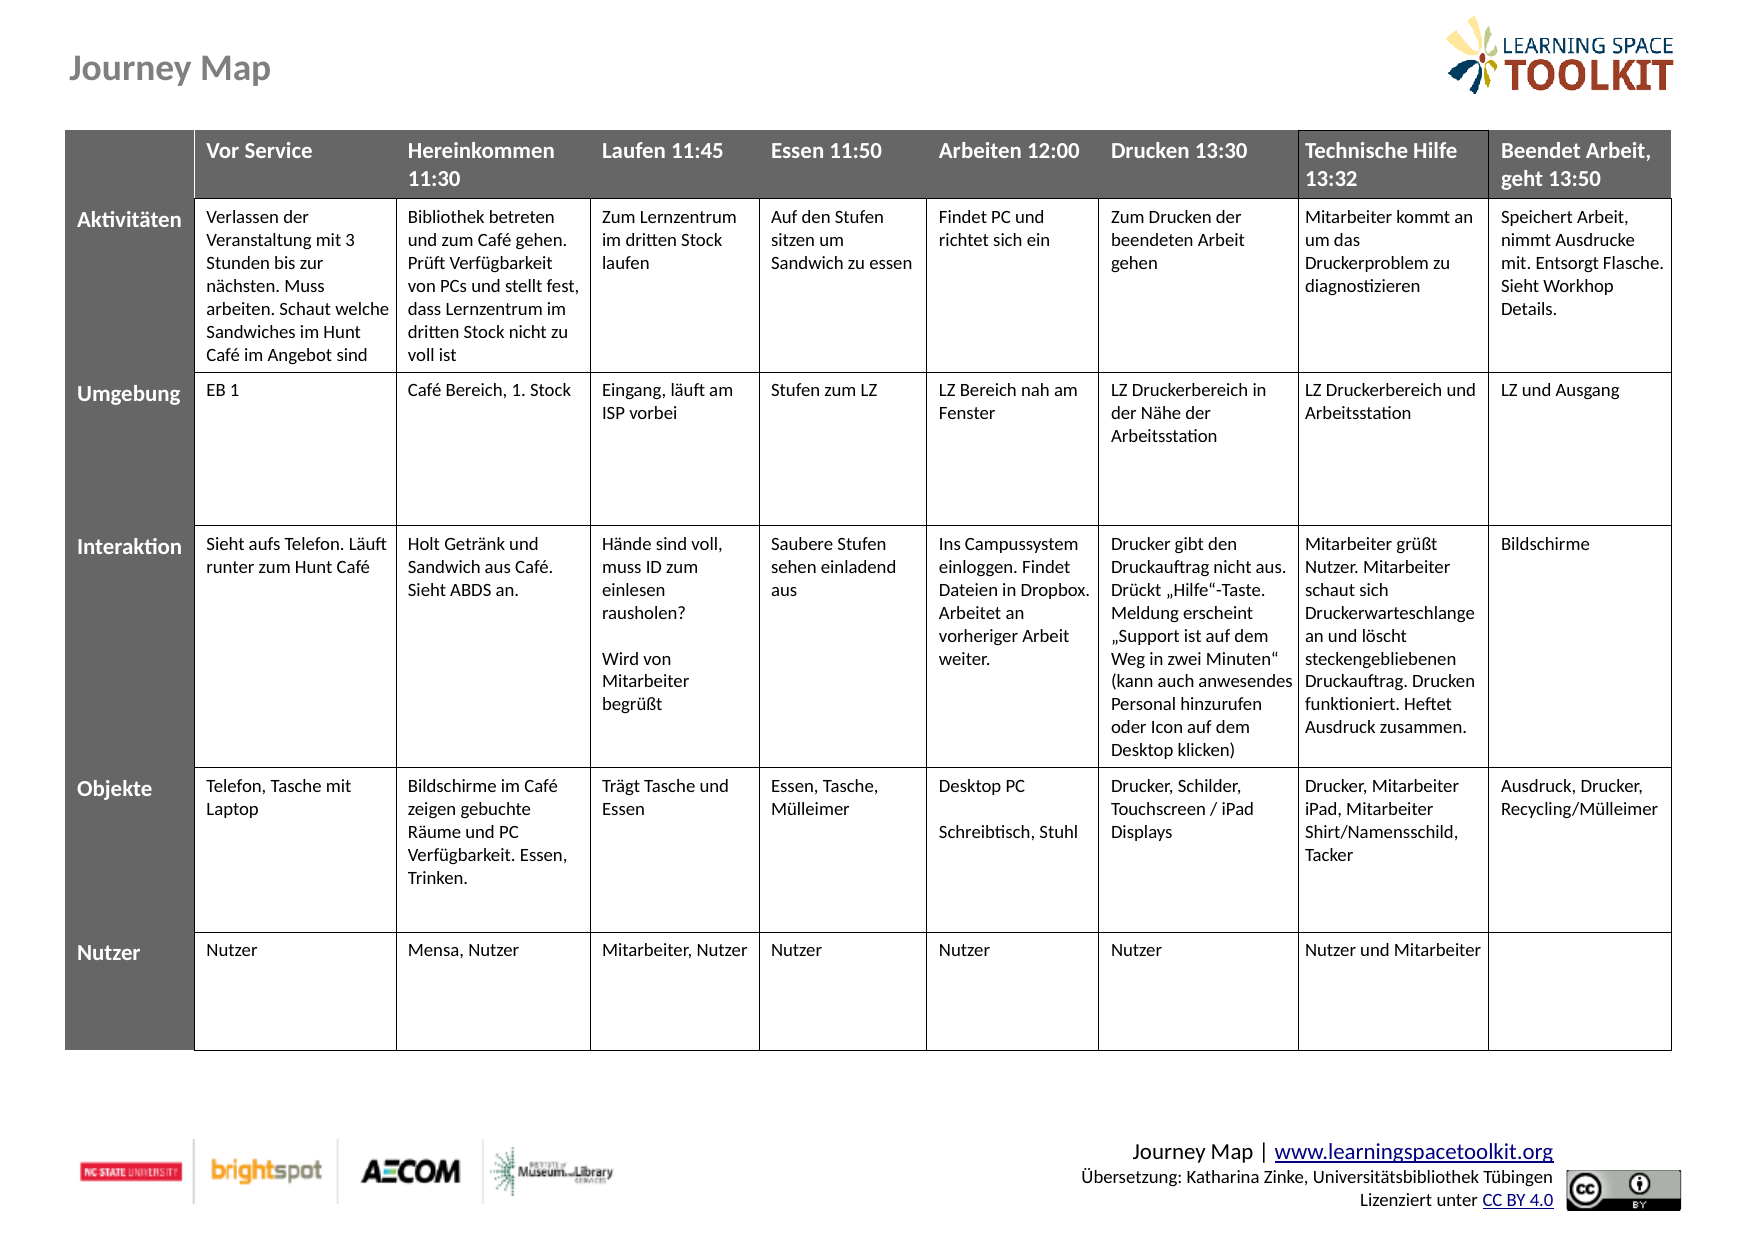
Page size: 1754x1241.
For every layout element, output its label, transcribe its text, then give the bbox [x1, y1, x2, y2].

table_cell Eingang, läuft am ISP vorbei [591, 373, 759, 525]
table_cell Ins Campussystem einloggen. Findet Dateien in Dropbox. Arbeitet an vorheriger Arbeit weiter. [927, 526, 1098, 767]
table_cell Drucker, Mitarbeiter iPad, Mitarbeiter Shirt/Namensschild, Tacker [1299, 768, 1488, 932]
table_cell Desktop PC Schreibtisch, Stuhl [927, 768, 1098, 932]
table_header [65, 130, 194, 198]
table_cell Mitarbeiter, Nutzer [591, 933, 759, 1050]
table_cell Sieht aufs Telefon. Läuft runter zum Hunt Café [195, 526, 396, 767]
table_header Laufen 11:45 [590, 130, 759, 198]
table_cell Verlassen der Veranstaltung mit 3 Stunden bis zur nächsten. Muss arbeiten. Schaut welche Sandwiches im Hunt Café im Angebot sind [195, 199, 396, 372]
picture [68, 1139, 625, 1204]
table_cell Auf den Stufen sitzen um Sandwich zu essen [760, 199, 926, 372]
table_cell Mensa, Nutzer [397, 933, 590, 1050]
table_cell Nutzer [65, 932, 194, 1050]
table_cell Ausdruck, Drucker, Recycling/Mülleimer [1489, 768, 1671, 932]
table_cell EB 1 [195, 373, 396, 525]
table_cell Nutzer und Mitarbeiter [1299, 933, 1488, 1050]
table_cell Hände sind voll, muss ID zum einlesen rausholen? Wird von Mitarbeiter begrüßt [591, 526, 759, 767]
table_cell Zum Lernzentrum im dritten Stock laufen [591, 199, 759, 372]
table_header Drucken 13:30 [1099, 130, 1298, 198]
table_header Technische Hilfe 13:32 [1299, 131, 1488, 198]
table_cell Objekte [65, 767, 194, 932]
table_cell Zum Drucken der beendeten Arbeit gehen [1099, 199, 1298, 372]
table_header Hereinkommen 11:30 [396, 130, 590, 198]
table_cell Mitarbeiter grüßt Nutzer. Mitarbeiter schaut sich Druckerwarteschlange an und löscht steckengebliebenen Druckauftrag. Drucken funktioniert. Heftet Ausdruck zusammen. [1299, 526, 1488, 767]
table_cell LZ Druckerbereich in der Nähe der Arbeitsstation [1099, 373, 1298, 525]
table_header Essen 11:50 [759, 130, 927, 198]
table_cell Aktivitäten [65, 198, 194, 372]
table_cell LZ und Ausgang [1489, 373, 1671, 525]
table_cell Saubere Stufen sehen einladend aus [760, 526, 926, 767]
table_cell Café Bereich, 1. Stock [397, 373, 590, 525]
table_cell LZ Bereich nah am Fenster [927, 373, 1098, 525]
table_cell Nutzer [760, 933, 926, 1050]
table_cell LZ Druckerbereich und Arbeitsstation [1299, 373, 1488, 525]
table_header Arbeiten 12:00 [927, 130, 1099, 198]
table_cell [1489, 933, 1671, 1050]
table_cell Nutzer [1099, 933, 1298, 1050]
table_cell Umgebung [65, 372, 194, 525]
table_header Vor Service [195, 130, 396, 198]
table_header Beendet Arbeit, geht 13:50 [1489, 130, 1671, 198]
table_cell Findet PC und richtet sich ein [927, 199, 1098, 372]
table_cell Telefon, Tasche mit Laptop [195, 768, 396, 932]
table_cell Nutzer [195, 933, 396, 1050]
table_cell Stufen zum LZ [760, 373, 926, 525]
table_cell Bildschirme [1489, 526, 1671, 767]
table_cell Trägt Tasche und Essen [591, 768, 759, 932]
table_cell Nutzer [927, 933, 1098, 1050]
table_cell Speichert Arbeit, nimmt Ausdrucke mit. Entsorgt Flasche. Sieht Workhop Details. [1489, 199, 1671, 372]
table_cell Drucker gibt den Druckauftrag nicht aus. Drückt „Hilfe“-Taste. Meldung erscheint „Support ist auf dem Weg in zwei Minuten“ (kann auch anwesendes Personal hinzurufen oder Icon auf dem Desktop klicken) [1099, 526, 1298, 767]
table_cell Drucker, Schilder, Touchscreen / iPad Displays [1099, 768, 1298, 932]
table_cell Essen, Tasche, Mülleimer [760, 768, 926, 932]
picture [1360, 0, 1684, 113]
table_cell Holt Getränk und Sandwich aus Café. Sieht ABDS an. [397, 526, 590, 767]
table_cell Bibliothek betreten und zum Café gehen. Prüft Verfügbarkeit von PCs und stellt fest, dass Lernzentrum im dritten Stock nicht zu voll ist [397, 199, 590, 372]
table_cell Interaktion [65, 525, 194, 767]
table_cell Mitarbeiter kommt an um das Druckerproblem zu diagnostizieren [1299, 199, 1488, 372]
table_cell Bildschirme im Café zeigen gebuchte Räume und PC Verfügbarkeit. Essen, Trinken. [397, 768, 590, 932]
picture [1566, 1170, 1682, 1211]
